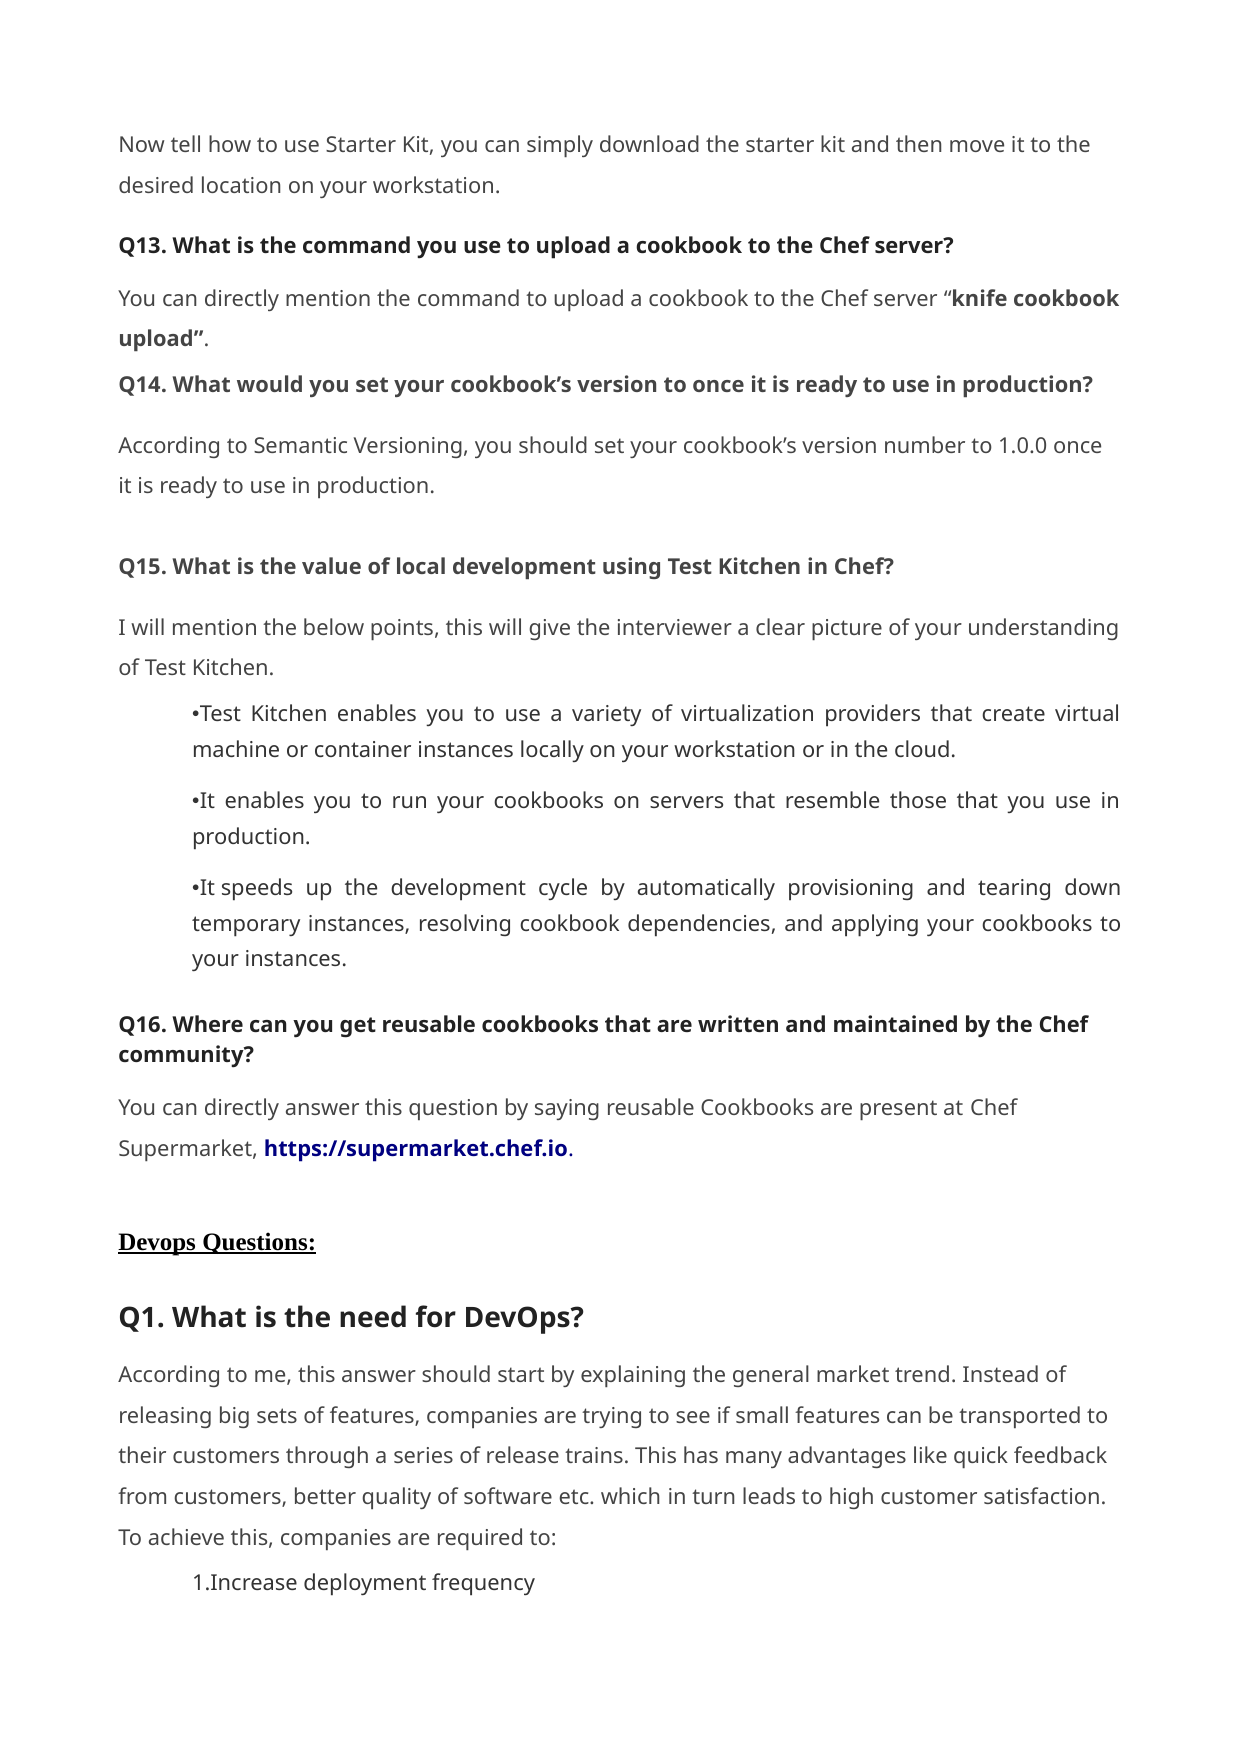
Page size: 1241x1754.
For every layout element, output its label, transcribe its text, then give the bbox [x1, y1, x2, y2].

text According to Semantic Versioning, you should set your cookbook’s version number to 1.0.0 once it is ready to use in production. [118, 419, 1122, 500]
subtitle Q13. What is the command you use to upload a cookbook to the Chef server? [118, 229, 1122, 259]
text Q15. What is the value of local development using Test Kitchen in Chef? [118, 516, 1122, 580]
text Devops Questions: [118, 1227, 1122, 1256]
text You can directly answer this question by saying reusable Cookbooks are present at Chef Supermarket, https://supermarket.chef.io. [118, 1081, 1122, 1163]
subtitle Q16. Where can you get reusable cookbooks that are written and maintained by the Chef community? [118, 1009, 1122, 1069]
subtitle Q1. What is the need for DevOps? [118, 1297, 1122, 1336]
text Now tell how to use Starter Kit, you can simply download the starter kit and then move it to the desired location on your workstation. [118, 118, 1122, 199]
list Increase deployment frequency [118, 1567, 1122, 1597]
text According to me, this answer should start by explaining the general market trend. Instead of releasing big sets of features, companies are trying to see if small features can be transported to their customers through a series of release trains. This has many advantages like quick feedback from customers, better quality of software etc. which in turn leads to high customer satisfaction. To achieve this, companies are required to: [118, 1348, 1122, 1551]
list Test Kitchen enables you to use a variety of virtualization providers that create virtual machine or container instances locally on your workstation or in the cloud. [118, 698, 1122, 763]
list It enables you to run your cookbooks on servers that resemble those that you use in production. [118, 785, 1122, 850]
text Q14. What would you set your cookbook’s version to once it is ready to use in production? [118, 369, 1122, 398]
text I will mention the below points, this will give the interviewer a clear picture of your understanding of Test Kitchen. [118, 601, 1122, 682]
list It speeds up the development cycle by automatically provisioning and tearing down temporary instances, resolving cookbook dependencies, and applying your cookbooks to your instances. [118, 872, 1122, 973]
text You can directly mention the command to upload a cookbook to the Chef server “knife cookbook upload”. [118, 272, 1122, 353]
